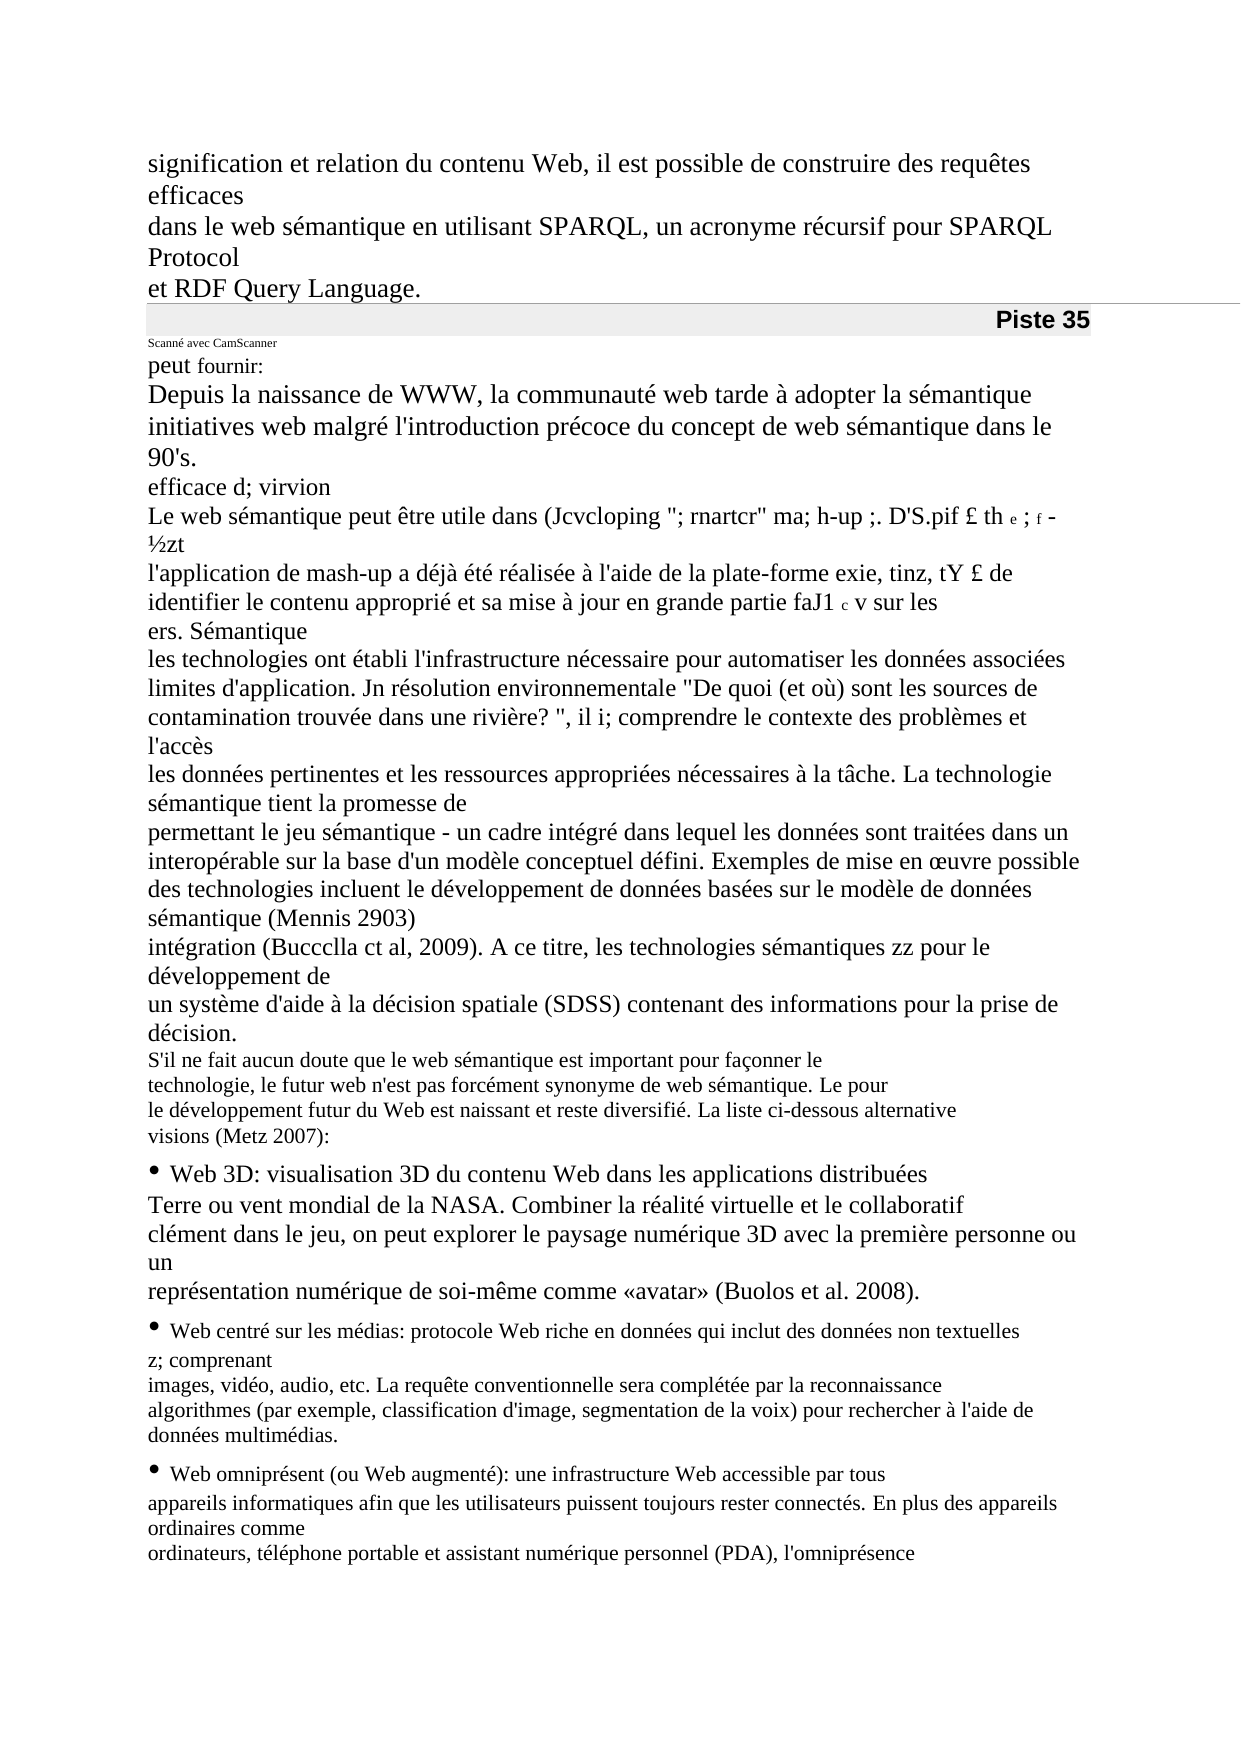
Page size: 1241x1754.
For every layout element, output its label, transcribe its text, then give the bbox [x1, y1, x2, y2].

text les technologies ont établi l'infrastructure nécessaire pour automatiser les données associées [148, 644, 1093, 673]
text ordinateurs, téléphone portable et assistant numérique personnel (PDA), l'omniprésence [148, 1540, 1093, 1565]
text visions (Metz 2007): [148, 1123, 1093, 1148]
text Le web sémantique peut être utile dans (Jcvcloping "; rnartcr" ma; h-up ;. D'S.pif £ th e ; f -½zt [148, 501, 1093, 558]
text S'il ne fait aucun doute que le web sémantique est important pour façonner le [148, 1047, 1093, 1072]
text un système d'aide à la décision spatiale (SDSS) contenant des informations pour la prise de décision. [148, 989, 1093, 1047]
text images, vidéo, audio, etc. La requête conventionnelle sera complétée par la reconnaissance [148, 1372, 1093, 1397]
text clément dans le jeu, on peut explorer le paysage numérique 3D avec la première personne ou un [148, 1219, 1093, 1276]
text efficace d; virvion [148, 472, 1093, 501]
text l'application de mash-up a déjà été réalisée à l'aide de la plate-forme exie, tinz, tY £ de [148, 558, 1093, 587]
text Terre ou vent mondial de la NASA. Combiner la réalité virtuelle et le collaboratif [148, 1190, 1093, 1219]
text signification et relation du contenu Web, il est possible de construire des requêtes efficaces [148, 148, 1093, 210]
text permettant le jeu sémantique - un cadre intégré dans lequel les données sont traitées dans un [148, 817, 1093, 846]
text • Web omniprésent (ou Web augmenté): une infrastructure Web accessible par tous [148, 1448, 1093, 1490]
text • Web 3D: visualisation 3D du contenu Web dans les applications distribuées [148, 1148, 1093, 1190]
text interopérable sur la base d'un modèle conceptuel défini. Exemples de mise en œuvre possible [148, 846, 1093, 874]
text algorithmes (par exemple, classification d'image, segmentation de la voix) pour rechercher à l'aide de données multimédias. [148, 1397, 1093, 1448]
text initiatives web malgré l'introduction précoce du concept de web sémantique dans le [148, 410, 1093, 441]
text Depuis la naissance de WWW, la communauté web tarde à adopter la sémantique [148, 379, 1093, 410]
text 90's. [148, 441, 1093, 472]
text dans le web sémantique en utilisant SPARQL, un acronyme récursif pour SPARQL Protocol [148, 210, 1093, 272]
text contamination trouvée dans une rivière? ", il i; comprendre le contexte des problèmes et l'accès [148, 702, 1093, 759]
text représentation numérique de soi-même comme «avatar» (Buolos et al. 2008). [148, 1276, 1093, 1305]
text des technologies incluent le développement de données basées sur le modèle de données sémantique (Mennis 2903) [148, 874, 1093, 932]
text • Web centré sur les médias: protocole Web riche en données qui inclut des données non textuelles z; comprenant [148, 1305, 1093, 1372]
text Scanné avec CamScanner [148, 336, 1093, 350]
text et RDF Query Language. [148, 272, 1093, 303]
text identifier le contenu approprié et sa mise à jour en grande partie faJ1 c v sur les ers. Sémantique [148, 587, 1093, 644]
table_header Piste 35 [146, 304, 1091, 336]
text appareils informatiques afin que les utilisateurs puissent toujours rester connectés. En plus des appareils ordinaires comme [148, 1490, 1093, 1540]
text intégration (Buccclla ct al, 2009). A ce titre, les technologies sémantiques zz pour le développement de [148, 932, 1093, 989]
text technologie, le futur web n'est pas forcément synonyme de web sémantique. Le pour [148, 1072, 1093, 1097]
text peut fournir: [148, 350, 1093, 379]
text les données pertinentes et les ressources appropriées nécessaires à la tâche. La technologie sémantique tient la promesse de [148, 759, 1093, 817]
text limites d'application. Jn résolution environnementale "De quoi (et où) sont les sources de [148, 673, 1093, 702]
text le développement futur du Web est naissant et reste diversifié. La liste ci-dessous alternative [148, 1097, 1093, 1123]
